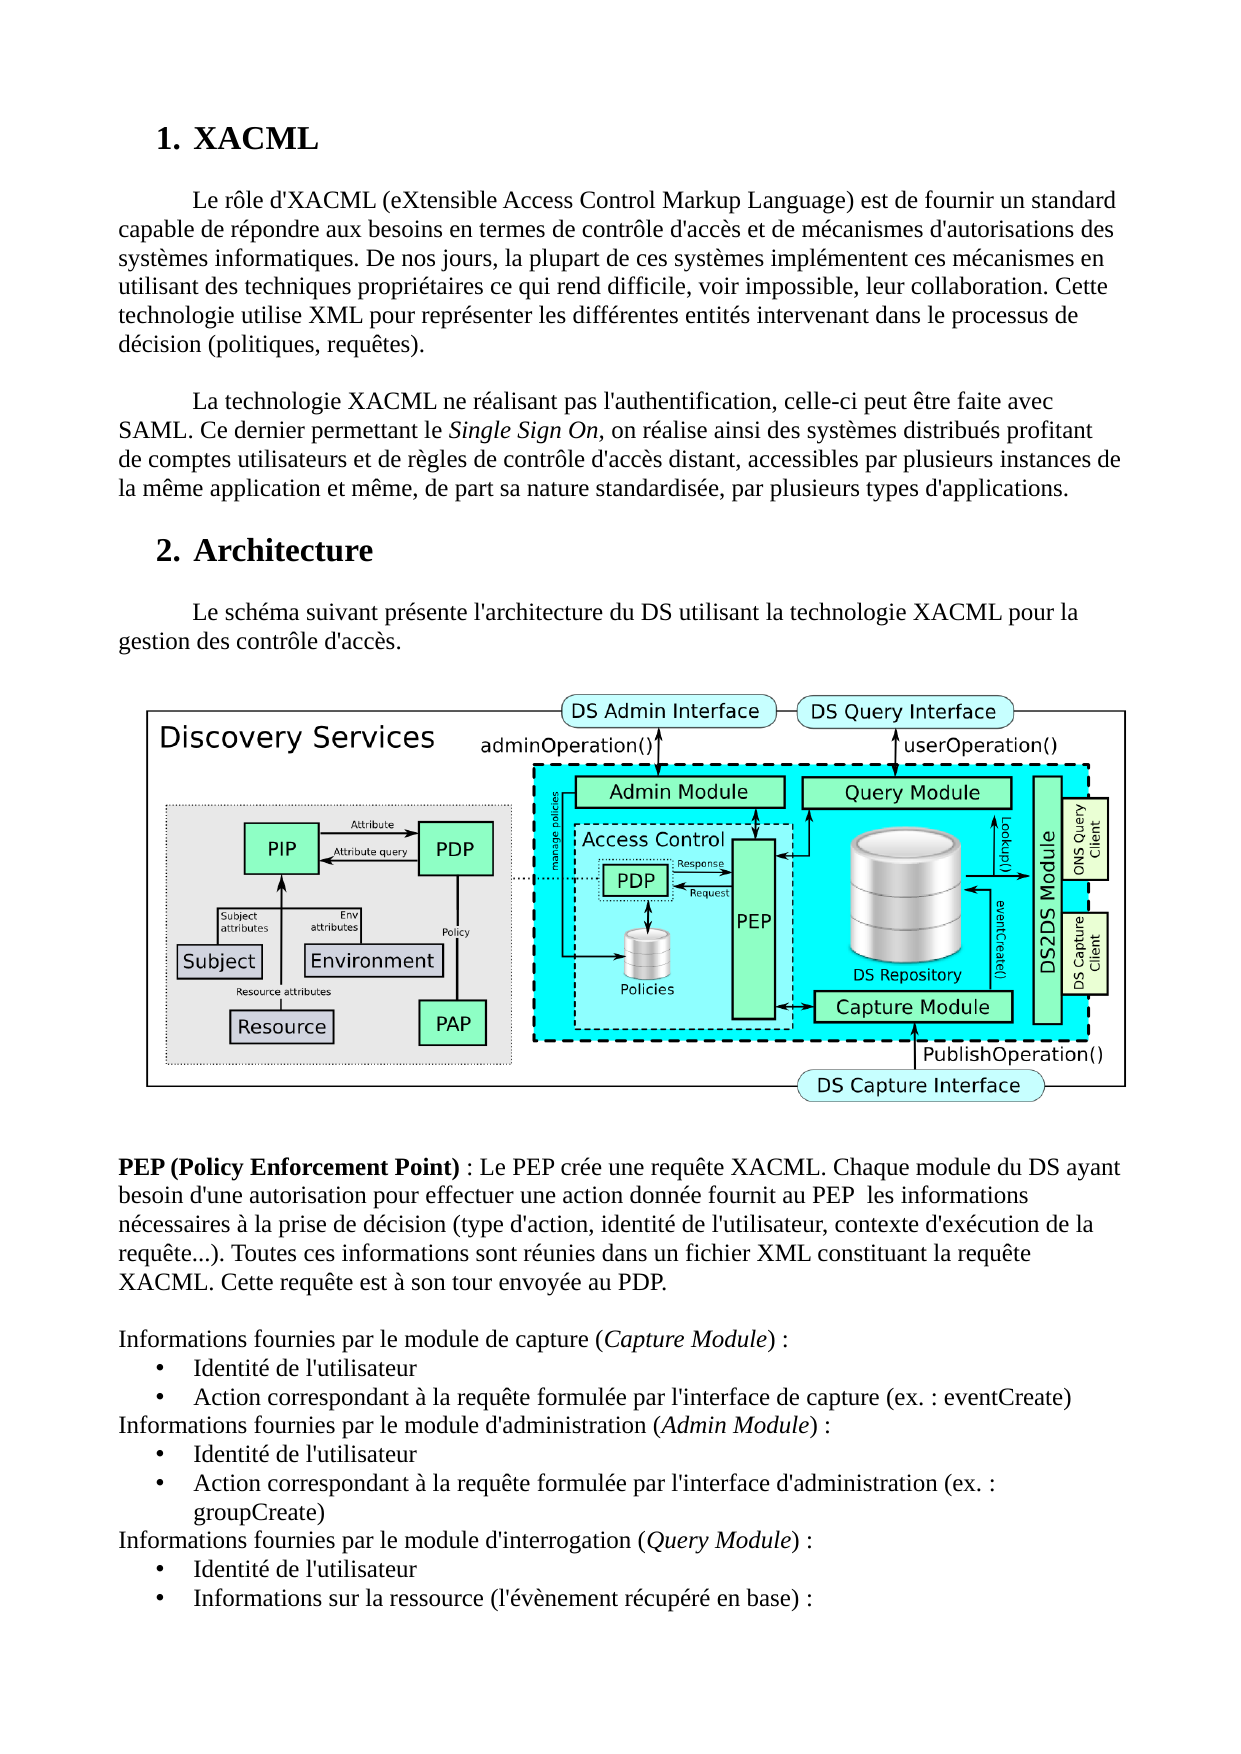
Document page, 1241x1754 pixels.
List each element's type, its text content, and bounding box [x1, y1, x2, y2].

list XACML [156, 118, 1122, 156]
text La technologie XACML ne réalisant pas l'authentification, celle-ci peut être faite avec SAML. Ce dernier permettant le Single Sign On, on réalise ainsi des systèmes distribués profitant de comptes utilisateurs et de règles de contrôle d'accès distant, accessibles par plusieurs instances de la même application et même, de part sa nature standardisée, par plusieurs types d'applications. [118, 386, 1122, 501]
text Informations fournies par le module de capture (Capture Module) : [118, 1324, 1122, 1353]
list Identité de l'utilisateur [156, 1439, 1122, 1468]
text Informations fournies par le module d'administration (Admin Module) : [118, 1410, 1122, 1439]
text Informations fournies par le module d'interrogation (Query Module) : [118, 1525, 1122, 1554]
text Le schéma suivant présente l'architecture du DS utilisant la technologie XACML pour la gestion des contrôle d'accès. [118, 597, 1122, 655]
text PEP (Policy Enforcement Point) : Le PEP crée une requête XACML. Chaque module du DS ayant besoin d'une autorisation pour effectuer une action donnée fournit au PEP les informations nécessaires à la prise de décision (type d'action, identité de l'utilisateur, contexte d'exécution de la requête...). Toutes ces informations sont réunies dans un fichier XML constituant la requête XACML. Cette requête est à son tour envoyée au PDP. [118, 1152, 1122, 1295]
list Action correspondant à la requête formulée par l'interface d'administration (ex. : groupCreate) [156, 1468, 1122, 1525]
picture [132, 678, 1137, 1123]
list Architecture [156, 530, 1122, 568]
list Action correspondant à la requête formulée par l'interface de capture (ex. : eventCreate) [156, 1382, 1122, 1410]
list Informations sur la ressource (l'évènement récupéré en base) : [156, 1583, 1122, 1612]
list Identité de l'utilisateur [156, 1554, 1122, 1583]
text Le rôle d'XACML (eXtensible Access Control Markup Language) est de fournir un standard capable de répondre aux besoins en termes de contrôle d'accès et de mécanismes d'autorisations des systèmes informatiques. De nos jours, la plupart de ces systèmes implémentent ces mécanismes en utilisant des techniques propriétaires ce qui rend difficile, voir impossible, leur collaboration. Cette technologie utilise XML pour représenter les différentes entités intervenant dans le processus de décision (politiques, requêtes). [118, 185, 1122, 358]
list Identité de l'utilisateur [156, 1353, 1122, 1382]
